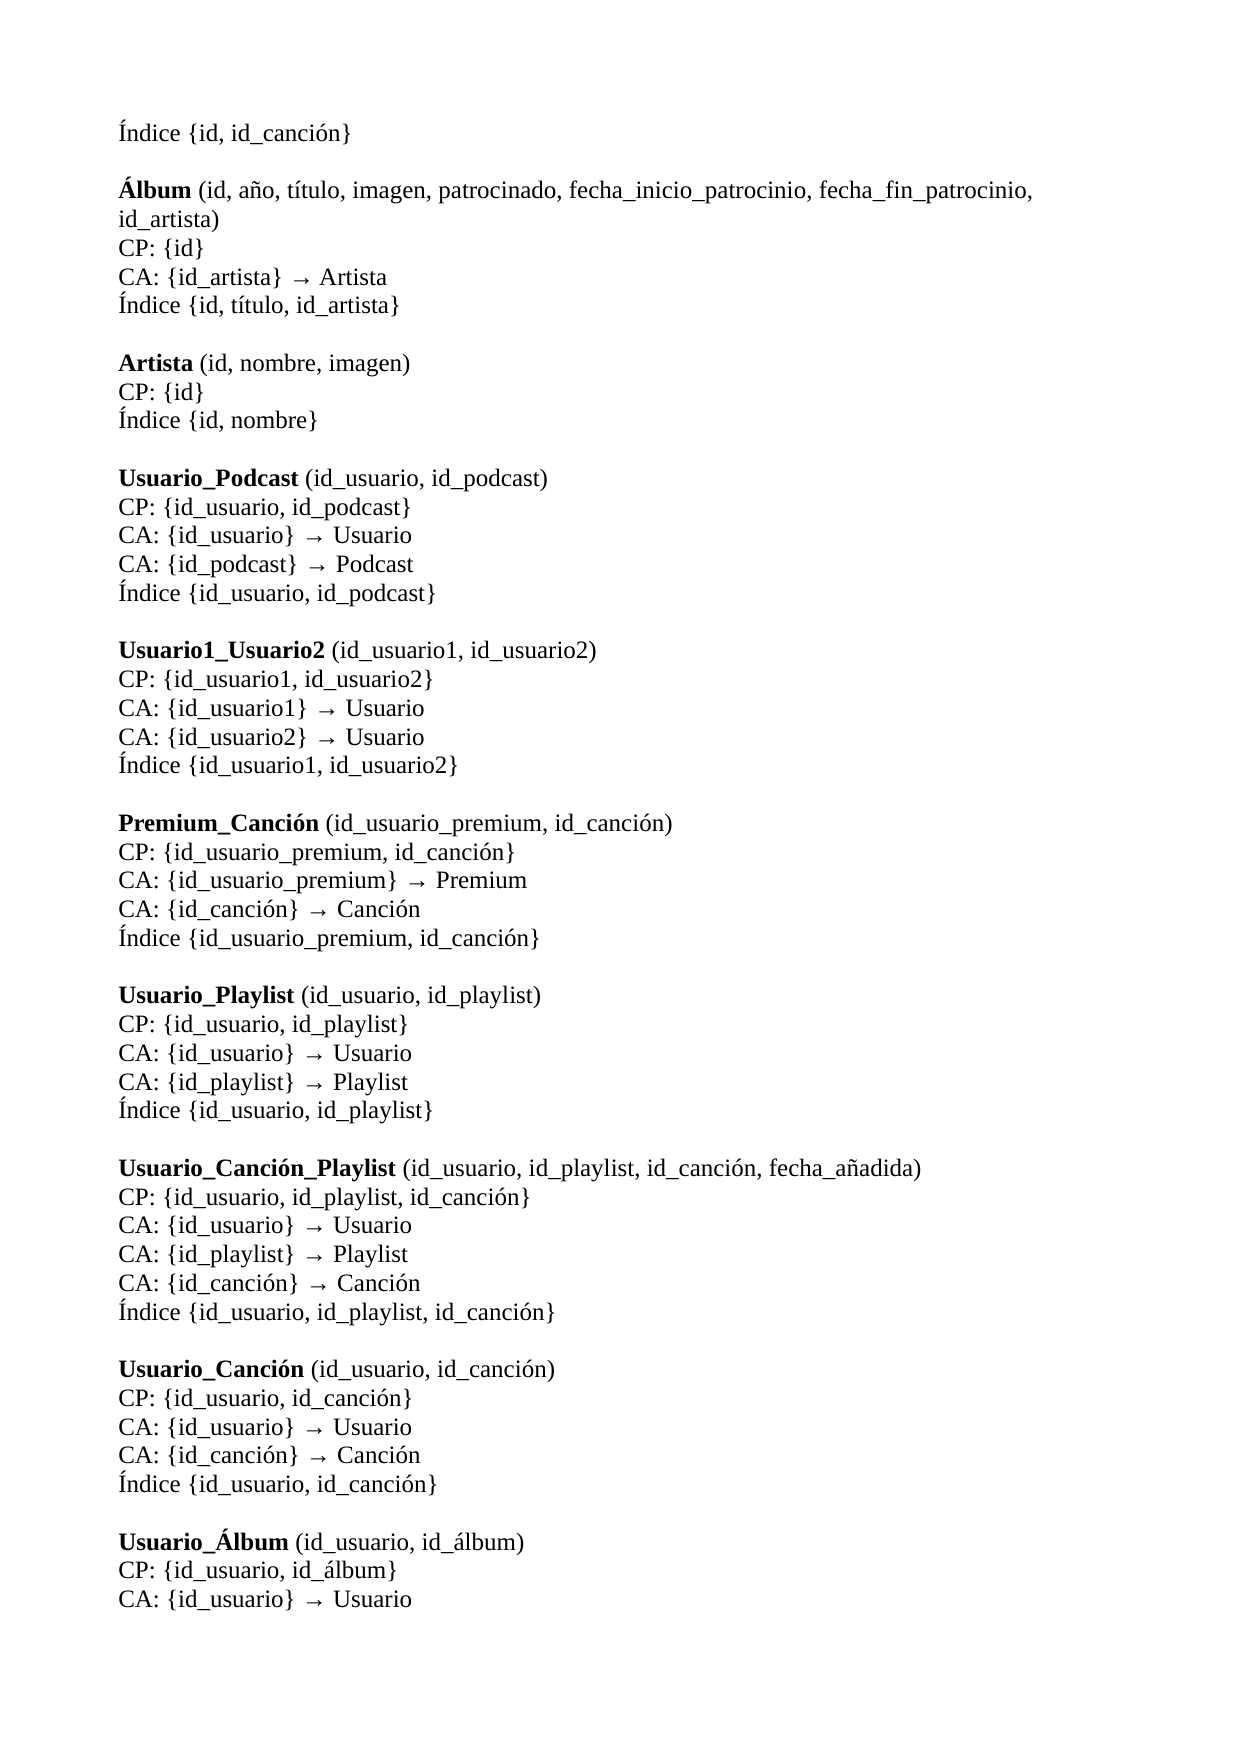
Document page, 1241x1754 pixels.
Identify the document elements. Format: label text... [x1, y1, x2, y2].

text CA: {id_usuario} → Usuario [118, 521, 1122, 549]
text Usuario_Playlist (id_usuario, id_playlist) [118, 981, 1122, 1009]
text CA: {id_usuario} → Usuario [118, 1038, 1122, 1067]
text CA: {id_playlist} → Playlist [118, 1239, 1122, 1268]
text CP: {id_usuario, id_canción} [118, 1383, 1122, 1412]
text CA: {id_canción} → Canción [118, 1268, 1122, 1297]
text CA: {id_usuario1} → Usuario [118, 693, 1122, 722]
text Índice {id_usuario, id_podcast} [118, 578, 1122, 607]
text Usuario_Álbum (id_usuario, id_álbum) [118, 1527, 1122, 1556]
text Usuario1_Usuario2 (id_usuario1, id_usuario2) [118, 636, 1122, 664]
text Artista (id, nombre, imagen) [118, 348, 1122, 377]
text CP: {id_usuario_premium, id_canción} [118, 837, 1122, 866]
text CA: {id_playlist} → Playlist [118, 1067, 1122, 1096]
text CA: {id_usuario_premium} → Premium [118, 866, 1122, 894]
text CA: {id_podcast} → Podcast [118, 549, 1122, 578]
text Índice {id, id_canción} [118, 118, 1122, 147]
text CA: {id_usuario} → Usuario [118, 1412, 1122, 1441]
text Índice {id_usuario, id_canción} [118, 1469, 1122, 1498]
text CP: {id} [118, 377, 1122, 406]
text CP: {id_usuario, id_playlist} [118, 1009, 1122, 1038]
text Índice {id_usuario_premium, id_canción} [118, 923, 1122, 952]
text CA: {id_usuario} → Usuario [118, 1584, 1122, 1613]
text CP: {id_usuario, id_podcast} [118, 492, 1122, 521]
text CA: {id_usuario} → Usuario [118, 1211, 1122, 1239]
text CP: {id_usuario, id_playlist, id_canción} [118, 1182, 1122, 1211]
text Álbum (id, año, título, imagen, patrocinado, fecha_inicio_patrocinio, fecha_fin_patrocinio, id_artista) [118, 176, 1122, 233]
text CA: {id_usuario2} → Usuario [118, 722, 1122, 751]
text Premium_Canción (id_usuario_premium, id_canción) [118, 808, 1122, 837]
text Índice {id, nombre} [118, 406, 1122, 434]
text Usuario_Podcast (id_usuario, id_podcast) [118, 463, 1122, 492]
text CP: {id_usuario1, id_usuario2} [118, 664, 1122, 693]
text Usuario_Canción_Playlist (id_usuario, id_playlist, id_canción, fecha_añadida) [118, 1153, 1122, 1182]
text Índice {id_usuario, id_playlist, id_canción} [118, 1297, 1122, 1326]
text Índice {id_usuario1, id_usuario2} [118, 751, 1122, 779]
text Índice {id_usuario, id_playlist} [118, 1096, 1122, 1124]
text CA: {id_canción} → Canción [118, 1441, 1122, 1469]
text Índice {id, título, id_artista} [118, 291, 1122, 319]
text CP: {id} [118, 233, 1122, 262]
text Usuario_Canción (id_usuario, id_canción) [118, 1354, 1122, 1383]
text CA: {id_artista} → Artista [118, 262, 1122, 291]
text CP: {id_usuario, id_álbum} [118, 1556, 1122, 1584]
text CA: {id_canción} → Canción [118, 894, 1122, 923]
